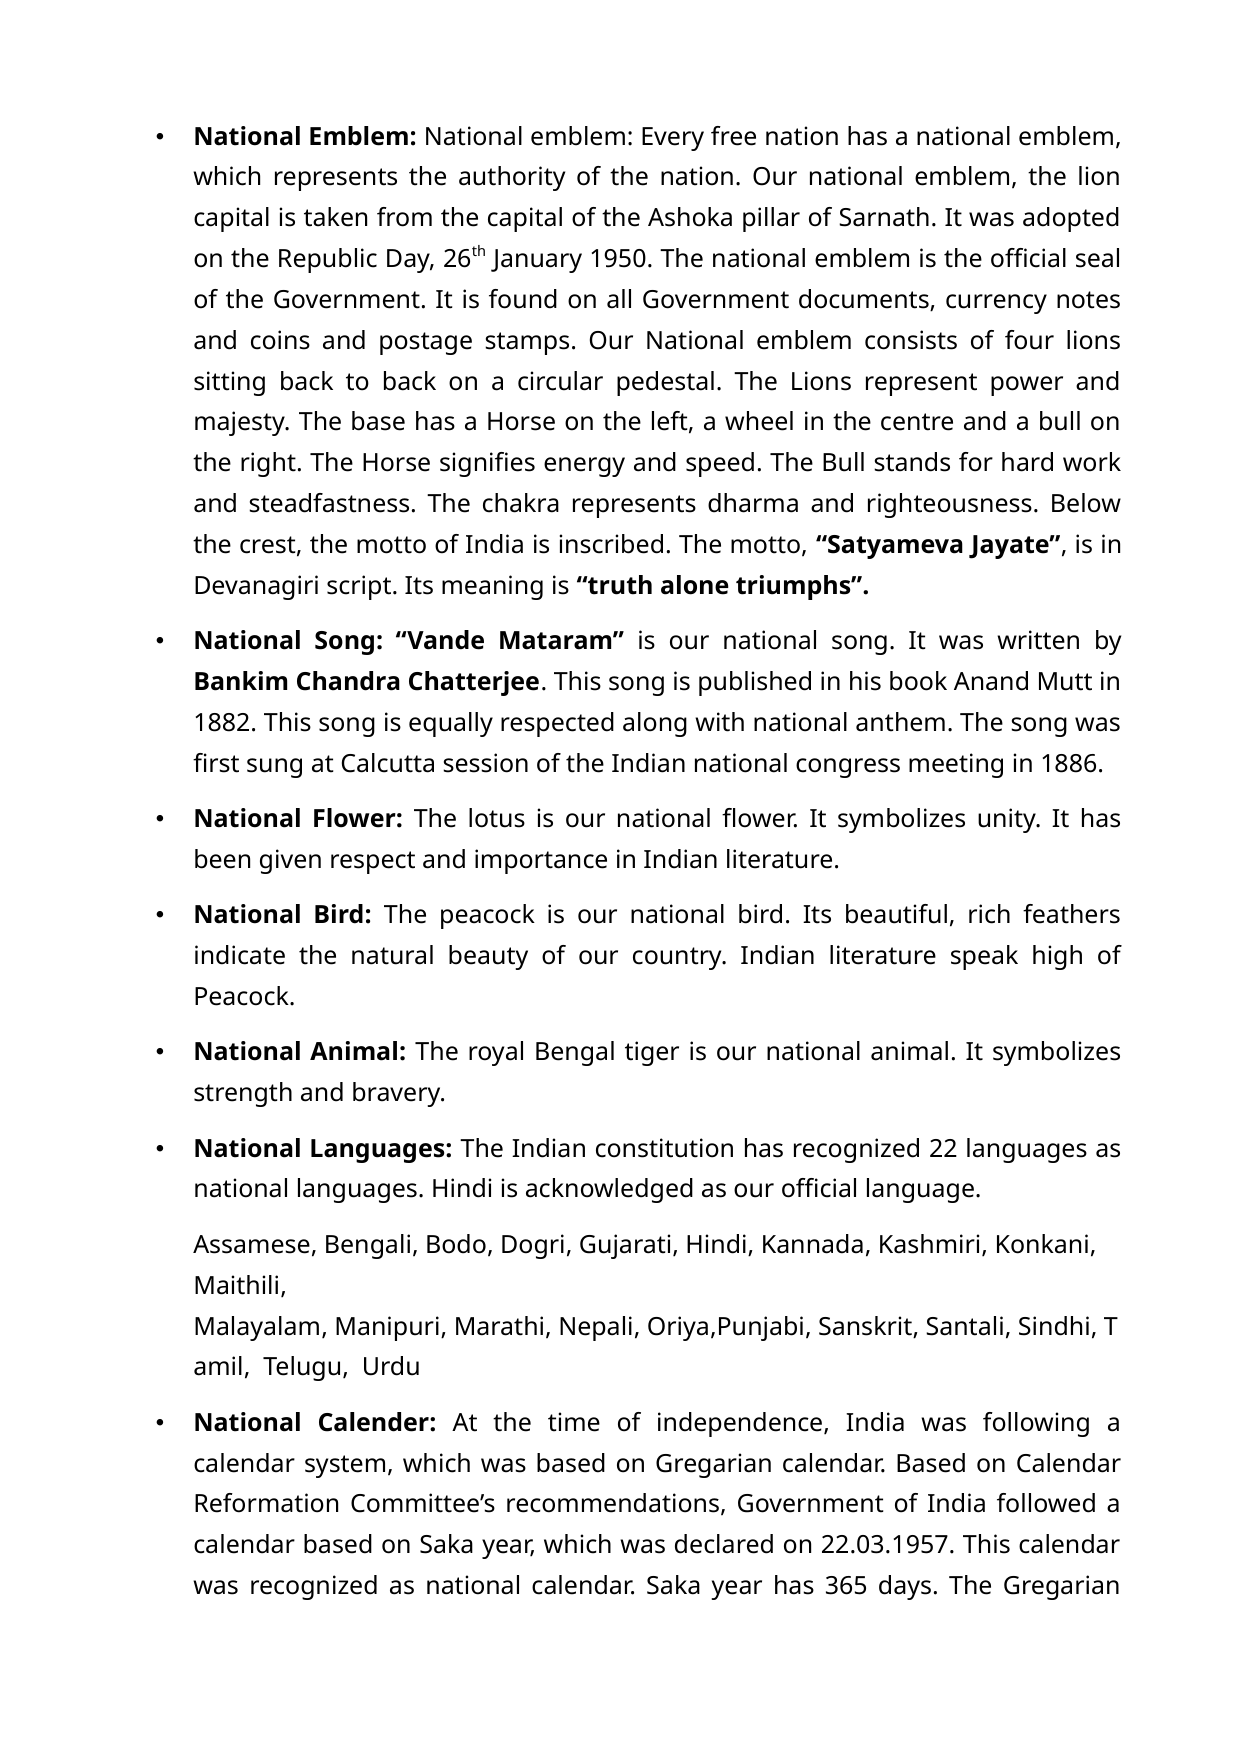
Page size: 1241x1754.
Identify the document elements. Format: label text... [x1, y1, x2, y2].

list National Languages: The Indian constitution has recognized 22 languages as national languages. Hindi is acknowledged as our official language. [156, 1130, 1122, 1205]
list National Song: “Vande Mataram” is our national song. It was written by Bankim Chandra Chatterjee. This song is published in his book Anand Mutt in 1882. This song is equally respected along with national anthem. The song was first sung at Calcutta session of the Indian national congress meeting in 1886. [156, 623, 1122, 779]
list Assamese, Bengali, Bodo, Dogri, Gujarati, Hindi, Kannada, Kashmiri, Konkani, Maithili, Malayalam, Manipuri, Marathi, Nepali, Oriya,Punjabi, Sanskrit, Santali, Sindhi, Tamil, Telugu, Urdu [156, 1226, 1122, 1383]
list National Emblem: National emblem: Every free nation has a national emblem, which represents the authority of the nation. Our national emblem, the lion capital is taken from the capital of the Ashoka pillar of Sarnath. It was adopted on the Republic Day, 26th January 1950. The national emblem is the official seal of the Government. It is found on all Government documents, currency notes and coins and postage stamps. Our National emblem consists of four lions sitting back to back on a circular pedestal. The Lions represent power and majesty. The base has a Horse on the left, a wheel in the centre and a bull on the right. The Horse signifies energy and speed. The Bull stands for hard work and steadfastness. The chakra represents dharma and righteousness. Below the crest, the motto of India is inscribed. The motto, “Satyameva Jayate”, is in Devanagiri script. Its meaning is “truth alone triumphs”. [156, 118, 1122, 601]
list National Calender: At the time of independence, India was following a calendar system, which was based on Gregarian calendar. Based on Calendar Reformation Committee’s recommendations, Government of India followed a calendar based on Saka year, which was declared on 22.03.1957. This calendar was recognized as national calendar. Saka year has 365 days. The Gregarian [156, 1404, 1122, 1602]
list National Bird: The peacock is our national bird. Its beautiful, rich feathers indicate the natural beauty of our country. Indian literature speak high of Peacock. [156, 897, 1122, 1013]
list National Flower: The lotus is our national flower. It symbolizes unity. It has been given respect and importance in Indian literature. [156, 801, 1122, 876]
list National Animal: The royal Bengal tiger is our national animal. It symbolizes strength and bravery. [156, 1034, 1122, 1109]
